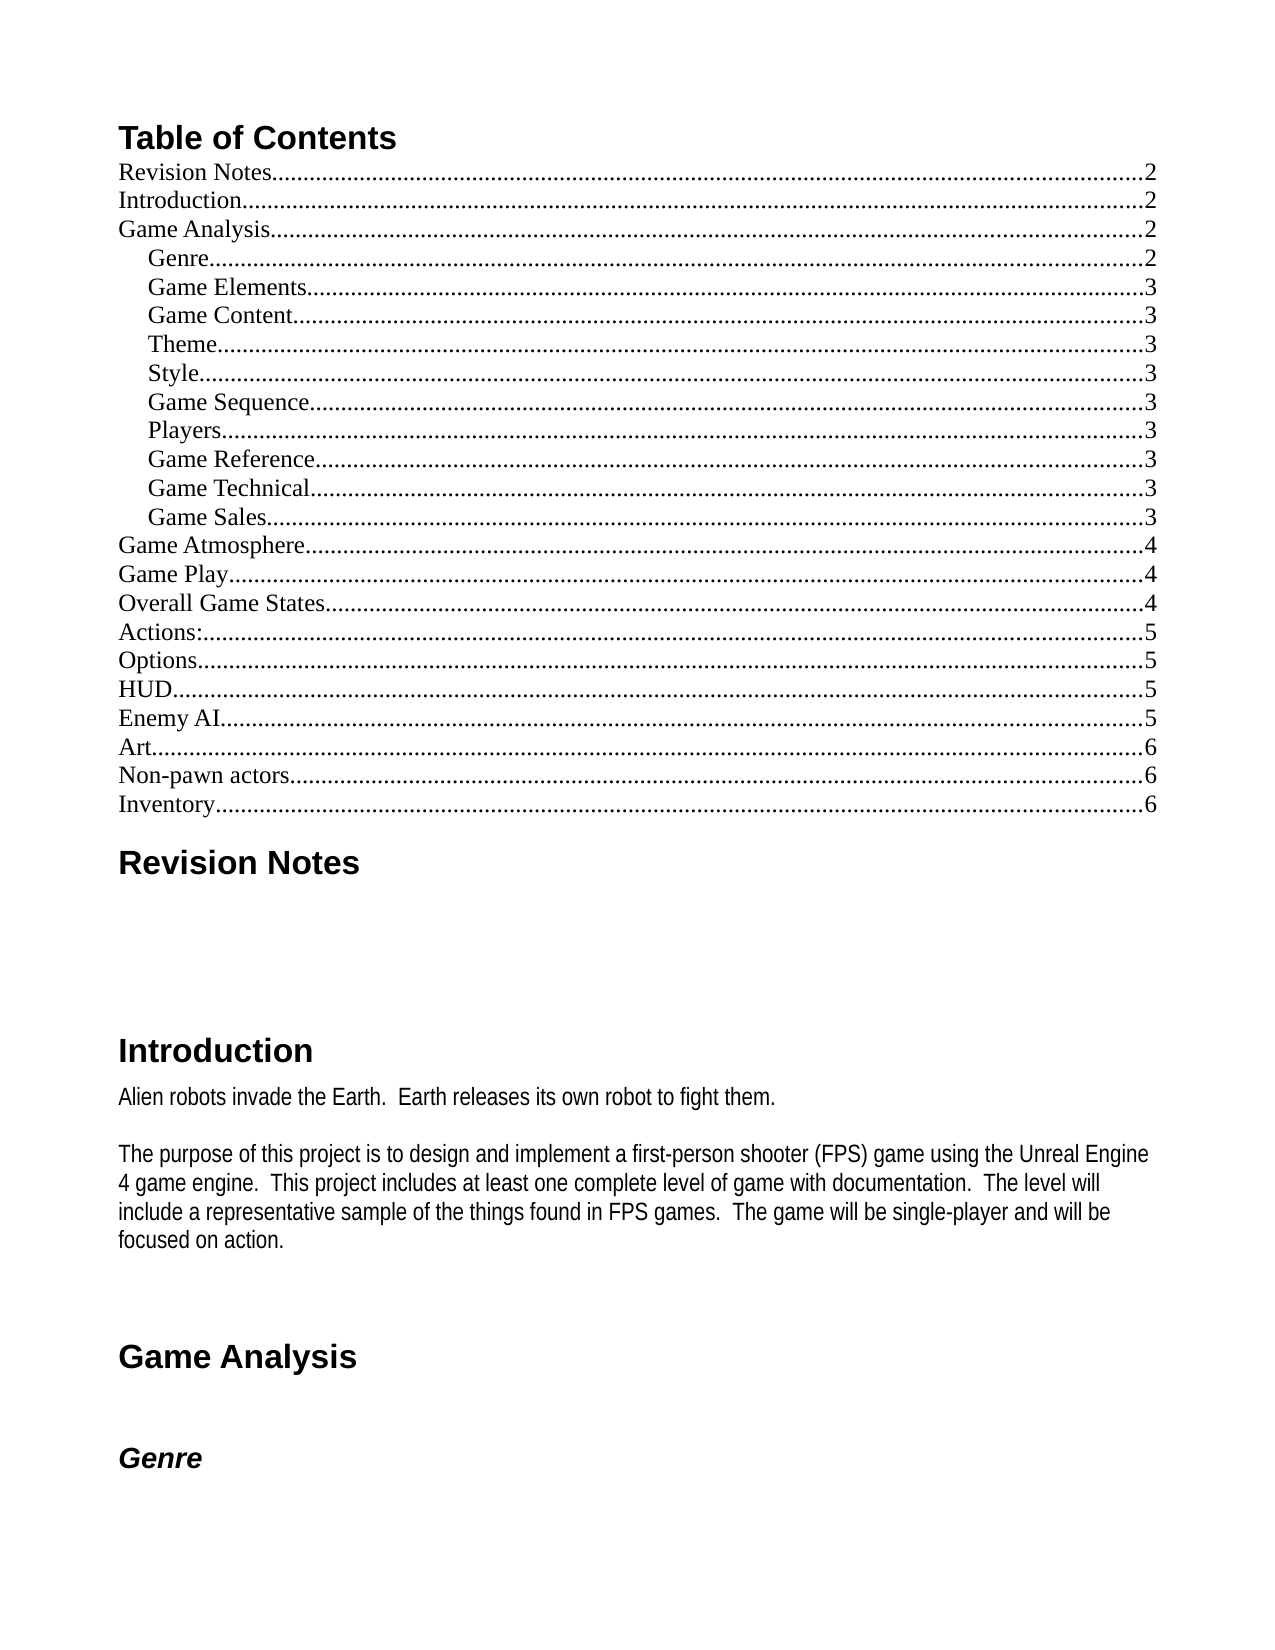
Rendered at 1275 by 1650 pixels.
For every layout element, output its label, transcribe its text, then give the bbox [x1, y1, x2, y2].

text Game Atmosphere 4 [118, 530, 1157, 559]
text Game Play 4 [118, 559, 1157, 588]
subtitle Table of Contents [118, 118, 1157, 157]
text Game Sequence 3 [148, 387, 1157, 415]
subtitle Introduction [118, 1031, 1157, 1070]
text Introduction 2 [118, 185, 1157, 214]
text Game Technical 3 [148, 473, 1157, 502]
subtitle Game Analysis [118, 1336, 1157, 1375]
text The purpose of this project is to design and implement a first-person shooter (FPS) game using the Unreal Engine 4 game engine. This project includes at least one complete level of game with documentation. The level will include a representative sample of the things found in FPS games. The game will be single-player and will be focused on action. [118, 1139, 1157, 1254]
text Enemy AI 5 [118, 703, 1157, 732]
text Alien robots invade the Earth. Earth releases its own robot to fight them. [118, 1082, 1157, 1111]
text Non-pawn actors 6 [118, 760, 1157, 789]
text Overall Game States 4 [118, 588, 1157, 617]
text HUD 5 [118, 674, 1157, 703]
text Actions: 5 [118, 617, 1157, 645]
text Inventory 6 [118, 789, 1157, 818]
text Game Sales 3 [148, 502, 1157, 530]
text Game Reference 3 [148, 444, 1157, 473]
text Game Content 3 [148, 300, 1157, 329]
text Game Analysis 2 [118, 214, 1157, 243]
text Players 3 [148, 415, 1157, 444]
text Revision Notes 2 [118, 157, 1157, 185]
text Style 3 [148, 358, 1157, 387]
text Genre 2 [148, 243, 1157, 272]
text Options 5 [118, 645, 1157, 674]
text Theme 3 [148, 329, 1157, 358]
subtitle Revision Notes [118, 843, 1157, 881]
subtitle Genre [118, 1441, 1157, 1475]
text Art 6 [118, 732, 1157, 760]
text Game Elements 3 [148, 272, 1157, 300]
